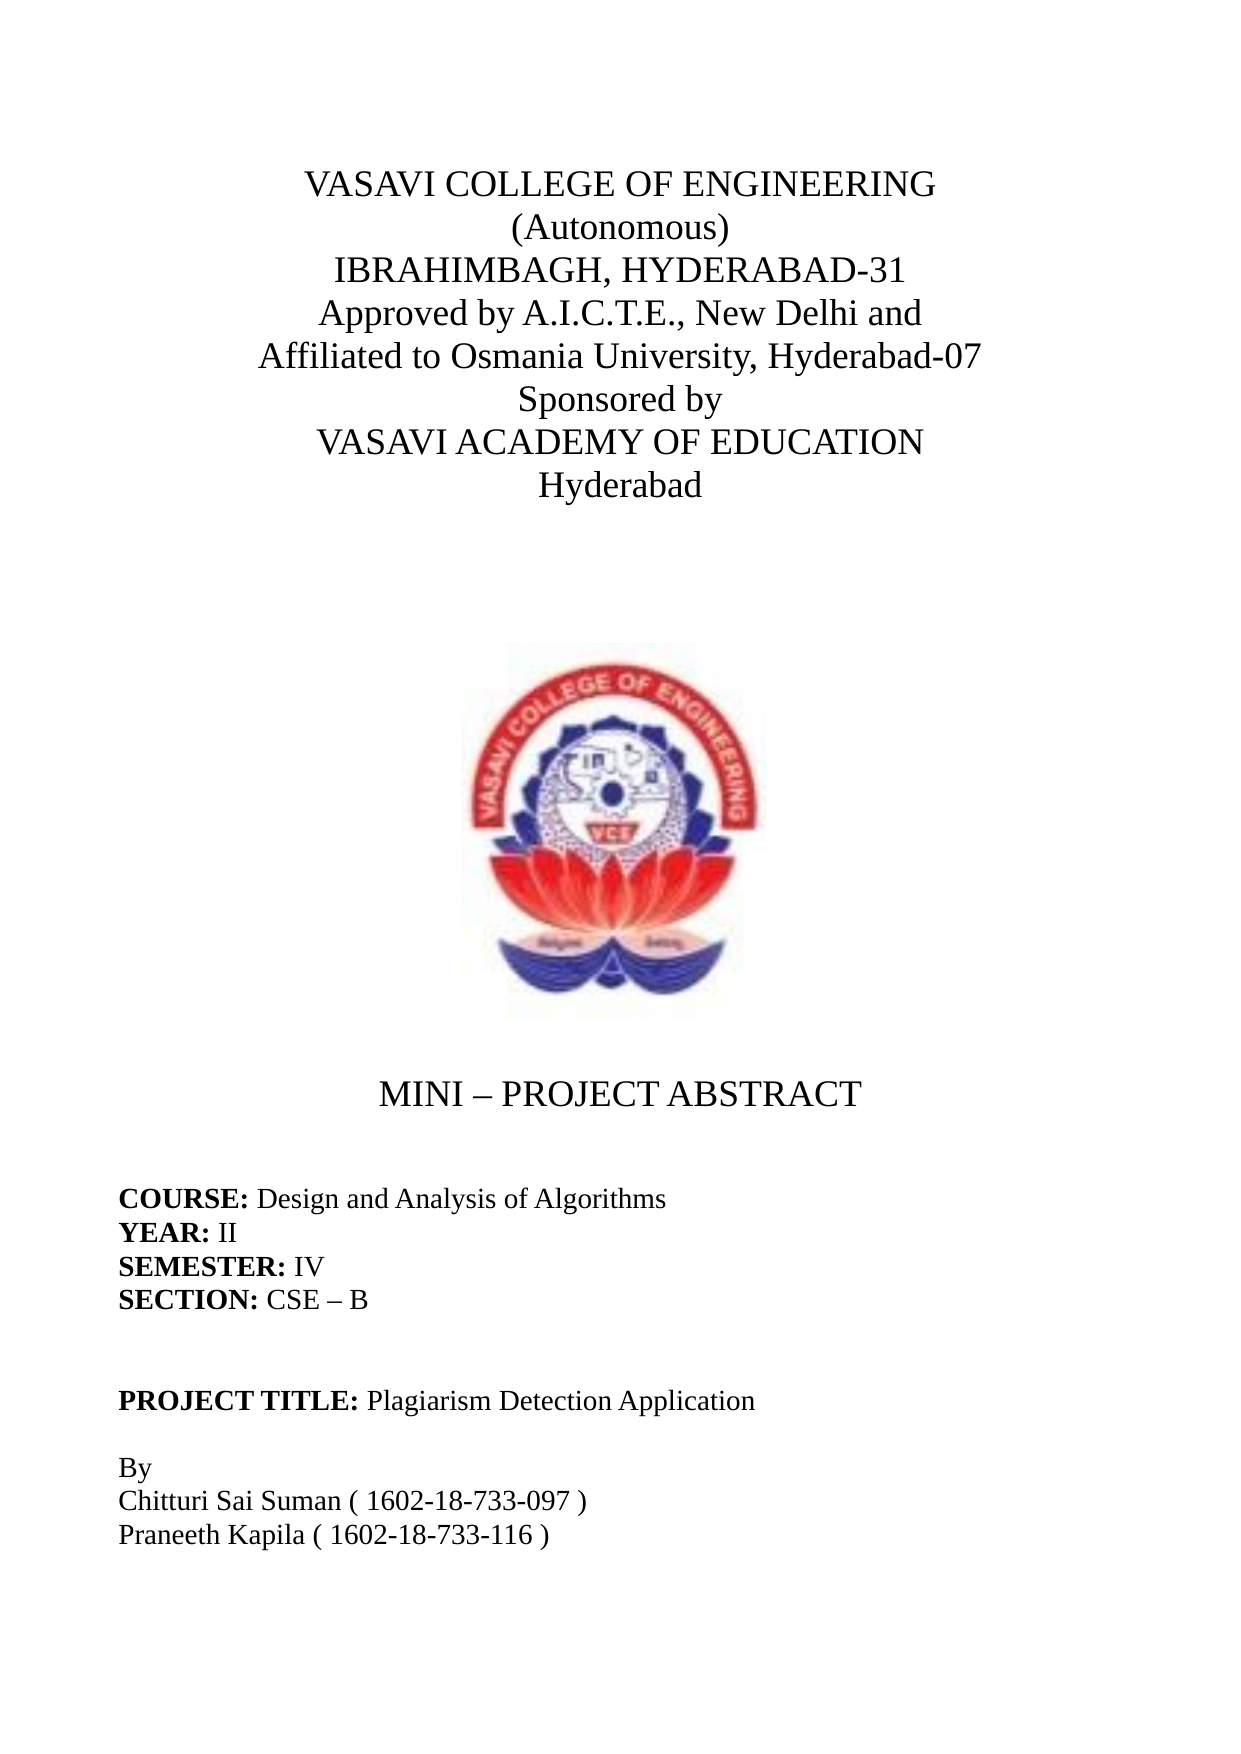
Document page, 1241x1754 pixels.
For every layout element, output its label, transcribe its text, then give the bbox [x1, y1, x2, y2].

text Hyderabad [118, 463, 1122, 506]
text By [118, 1450, 1122, 1483]
text COURSE: Design and Analysis of Algorithms [118, 1182, 1122, 1215]
text (Autonomous) [118, 204, 1122, 247]
text Affiliated to Osmania University, Hyderabad-07 [118, 333, 1122, 377]
text PROJECT TITLE: Plagiarism Detection Application [118, 1383, 1122, 1416]
text Chitturi Sai Suman ( 1602-18-733-097 ) [118, 1483, 1122, 1517]
text Praneeth Kapila ( 1602-18-733-116 ) [118, 1517, 1122, 1551]
text Approved by A.I.C.T.E., New Delhi and [118, 290, 1122, 333]
text IBRAHIMBAGH, HYDERABAD-31 [118, 247, 1122, 290]
text SECTION: CSE – B [118, 1282, 1122, 1316]
text VASAVI COLLEGE OF ENGINEERING [118, 161, 1122, 204]
text VASAVI ACADEMY OF EDUCATION [118, 420, 1122, 463]
picture [461, 643, 767, 1019]
text Sponsored by [118, 377, 1122, 420]
text MINI – PROJECT ABSTRACT [118, 1071, 1122, 1114]
text SEMESTER: IV [118, 1249, 1122, 1282]
text YEAR: II [118, 1215, 1122, 1249]
